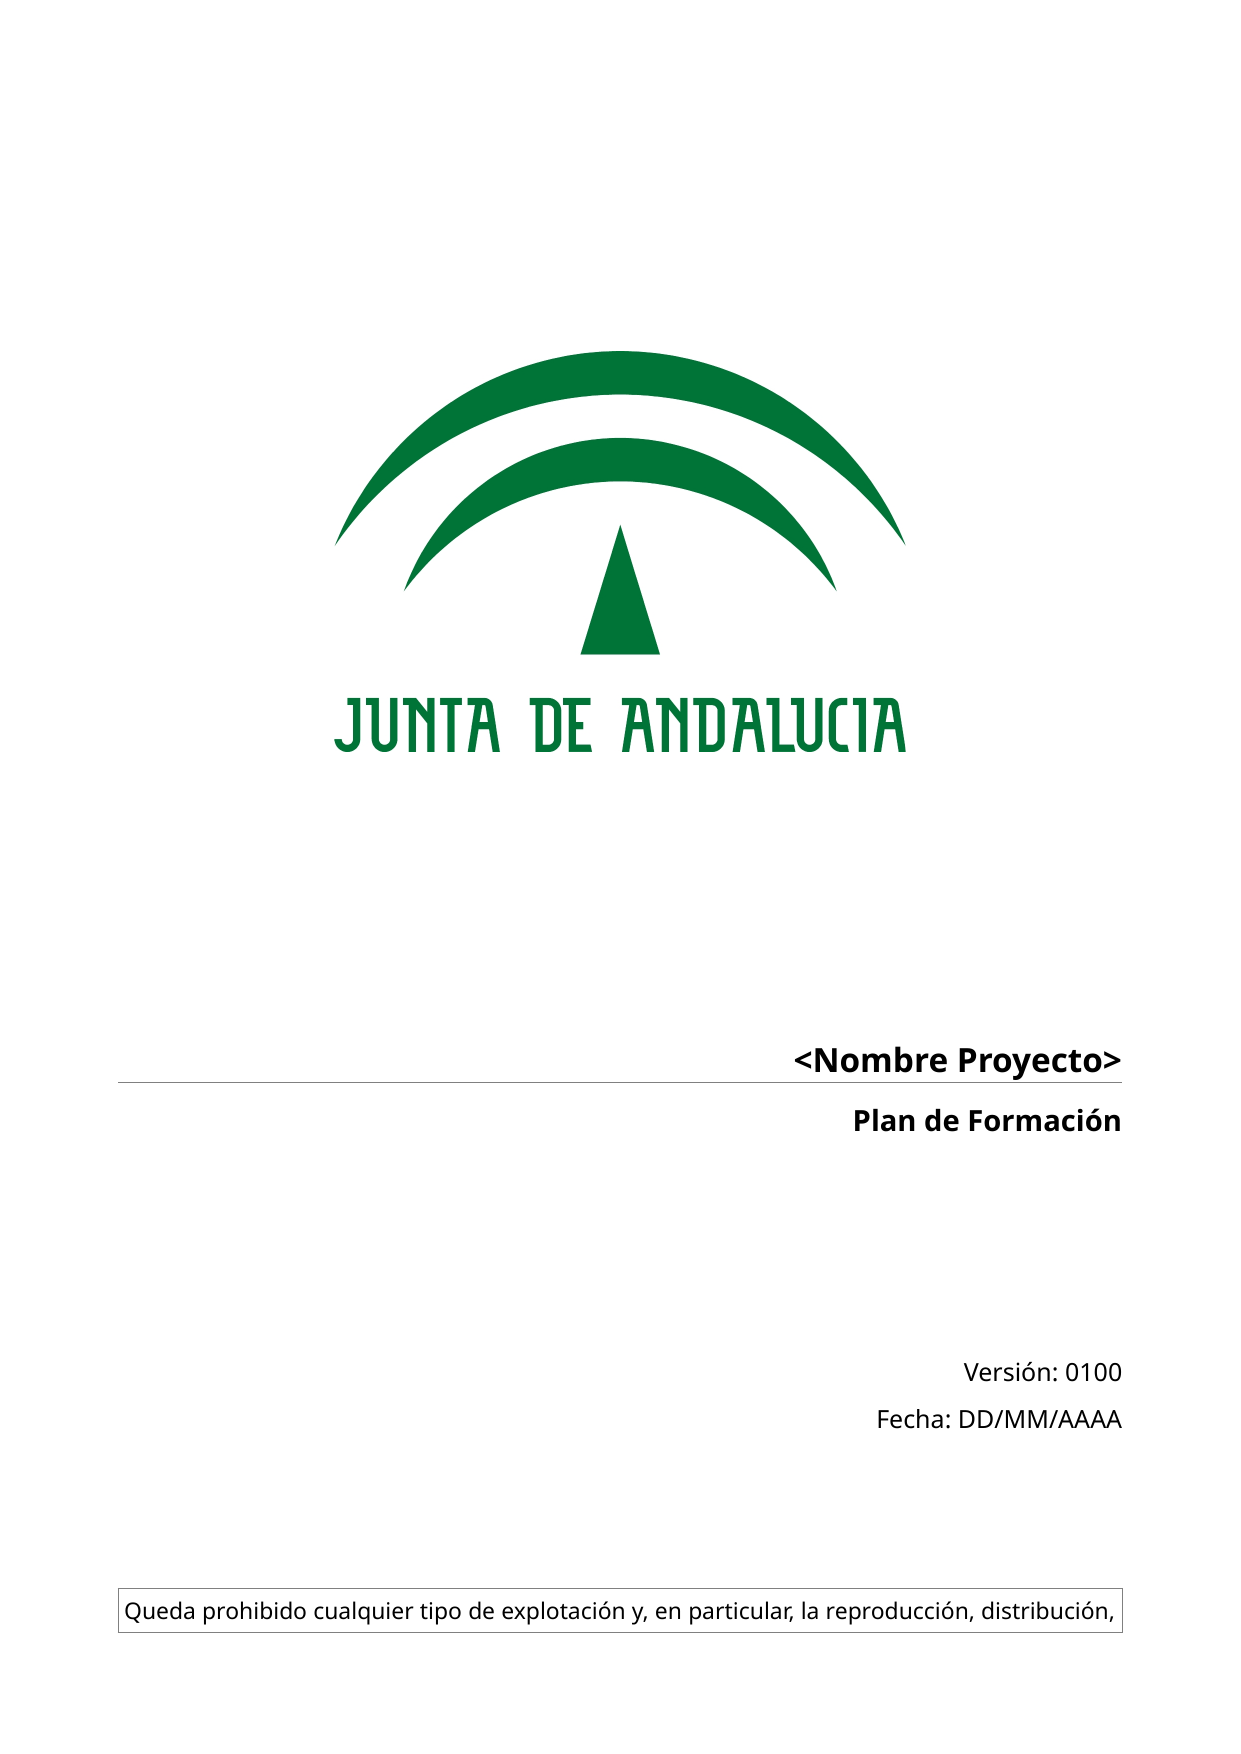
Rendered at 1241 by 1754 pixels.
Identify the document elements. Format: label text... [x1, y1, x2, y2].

title Plan de Formación [118, 1101, 1122, 1140]
text Fecha: DD/MM/AAAA [118, 1402, 1122, 1436]
picture [334, 351, 906, 752]
text Versión: 0100 [118, 1355, 1122, 1389]
table_header Queda prohibido cualquier tipo de explotación y, en particular, la reproducción, distribución, [119, 1589, 1122, 1632]
text <Nombre Proyecto> [118, 1036, 1122, 1082]
